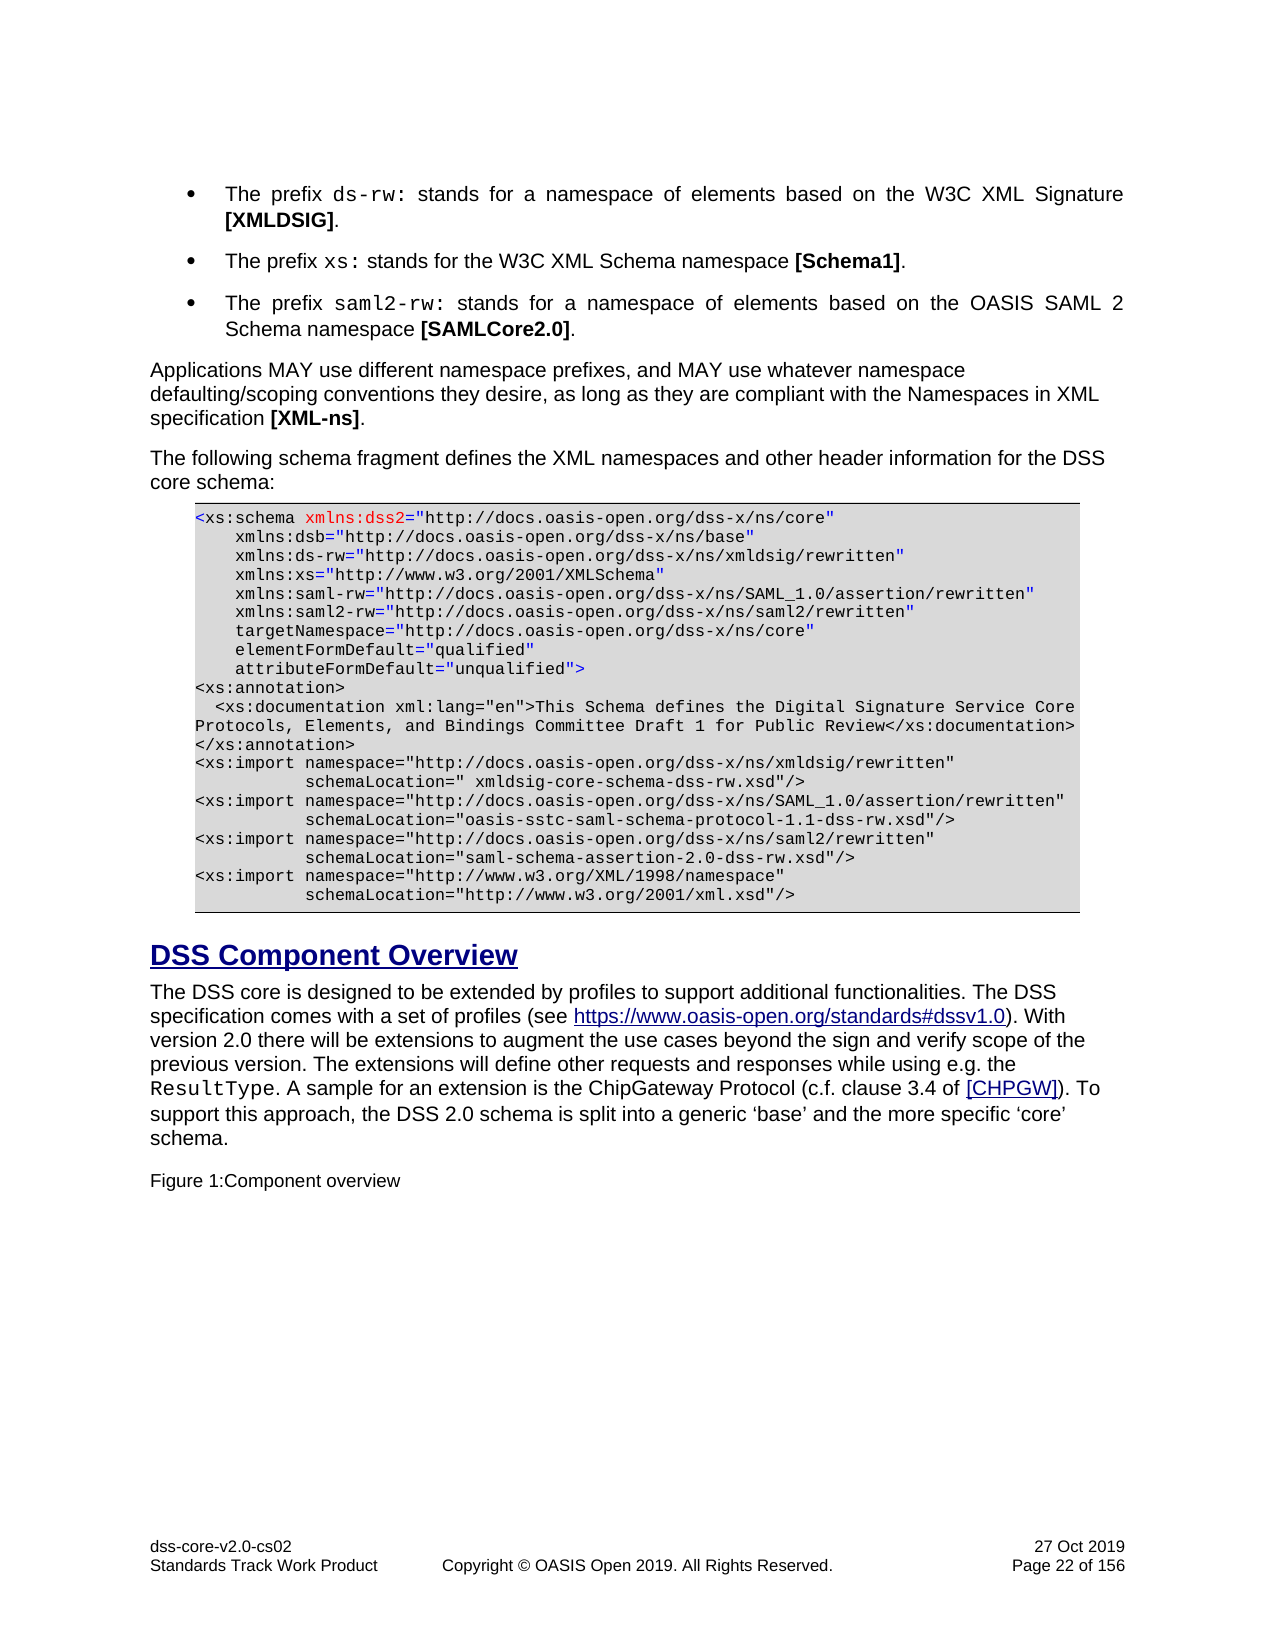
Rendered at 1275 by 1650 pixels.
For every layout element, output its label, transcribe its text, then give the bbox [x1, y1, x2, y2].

list The prefix xs: stands for the W3C XML Schema namespace [Schema1]. [187, 249, 1125, 274]
subtitle DSS Component Overview [150, 938, 1125, 972]
text Figure 1:Component overview [150, 1170, 1125, 1192]
text The DSS core is designed to be extended by profiles to support additional functionalities. The DSS specification comes with a set of profiles (see https://www.oasis-open.org/standards#dssv1.0). With version 2.0 there will be extensions to augment the use cases beyond the sign and verify scope of the previous version. The extensions will define other requests and responses while using e.g. the ResultType. A sample for an extension is the ChipGateway Protocol (c.f. clause 3.4 of [CHPGW]). To support this approach, the DSS 2.0 schema is split into a generic ‘base’ and the more specific ‘core’ schema. [150, 980, 1125, 1149]
list The prefix saml2-rw: stands for a namespace of elements based on the OASIS SAML 2 Schema namespace [SAMLCore2.0]. [187, 291, 1125, 341]
text <xs:schema xmlns:dss2="http://docs.oasis-open.org/dss-x/ns/core" xmlns:dsb="http://docs.oasis-open.org/dss-x/ns/base" xmlns:ds-rw="http://docs.oasis-open.org/dss-x/ns/xmldsig/rewritten" xmlns:xs="http://www.w3.org/2001/XMLSchema" xmlns:saml-rw="http://docs.oasis-open.org/dss-x/ns/SAML_1.0/assertion/rewritten" xmlns:saml2-rw="http://docs.oasis-open.org/dss-x/ns/saml2/rewritten" targetNamespace="http://docs.oasis-open.org/dss-x/ns/core" elementFormDefault="qualified" attributeFormDefault="unqualified"> <xs:annotation> <xs:documentation xml:lang="en">This Schema defines the Digital Signature Service Core Protocols, Elements, and Bindings Committee Draft 1 for Public Review</xs:documentation> </xs:annotation> <xs:import namespace="http://docs.oasis-open.org/dss-x/ns/xmldsig/rewritten" schemaLocation=" xmldsig-core-schema-dss-rw.xsd"/> <xs:import namespace="http://docs.oasis-open.org/dss-x/ns/SAML_1.0/assertion/rewritten" schemaLocation="oasis-sstc-saml-schema-protocol-1.1-dss-rw.xsd"/> <xs:import namespace="http://docs.oasis-open.org/dss-x/ns/saml2/rewritten" schemaLocation="saml-schema-assertion-2.0-dss-rw.xsd"/> <xs:import namespace="http://www.w3.org/XML/1998/namespace" schemaLocation="http://www.w3.org/2001/xml.xsd"/> [195, 504, 1080, 912]
text The following schema fragment defines the XML namespaces and other header information for the DSS core schema: [150, 446, 1125, 494]
text Applications MAY use different namespace prefixes, and MAY use whatever namespace defaulting/scoping conventions they desire, as long as they are compliant with the Namespaces in XML specification [XML-ns]. [150, 358, 1125, 429]
list The prefix ds-rw: stands for a namespace of elements based on the W3C XML Signature [XMLDSIG]. [187, 182, 1125, 232]
